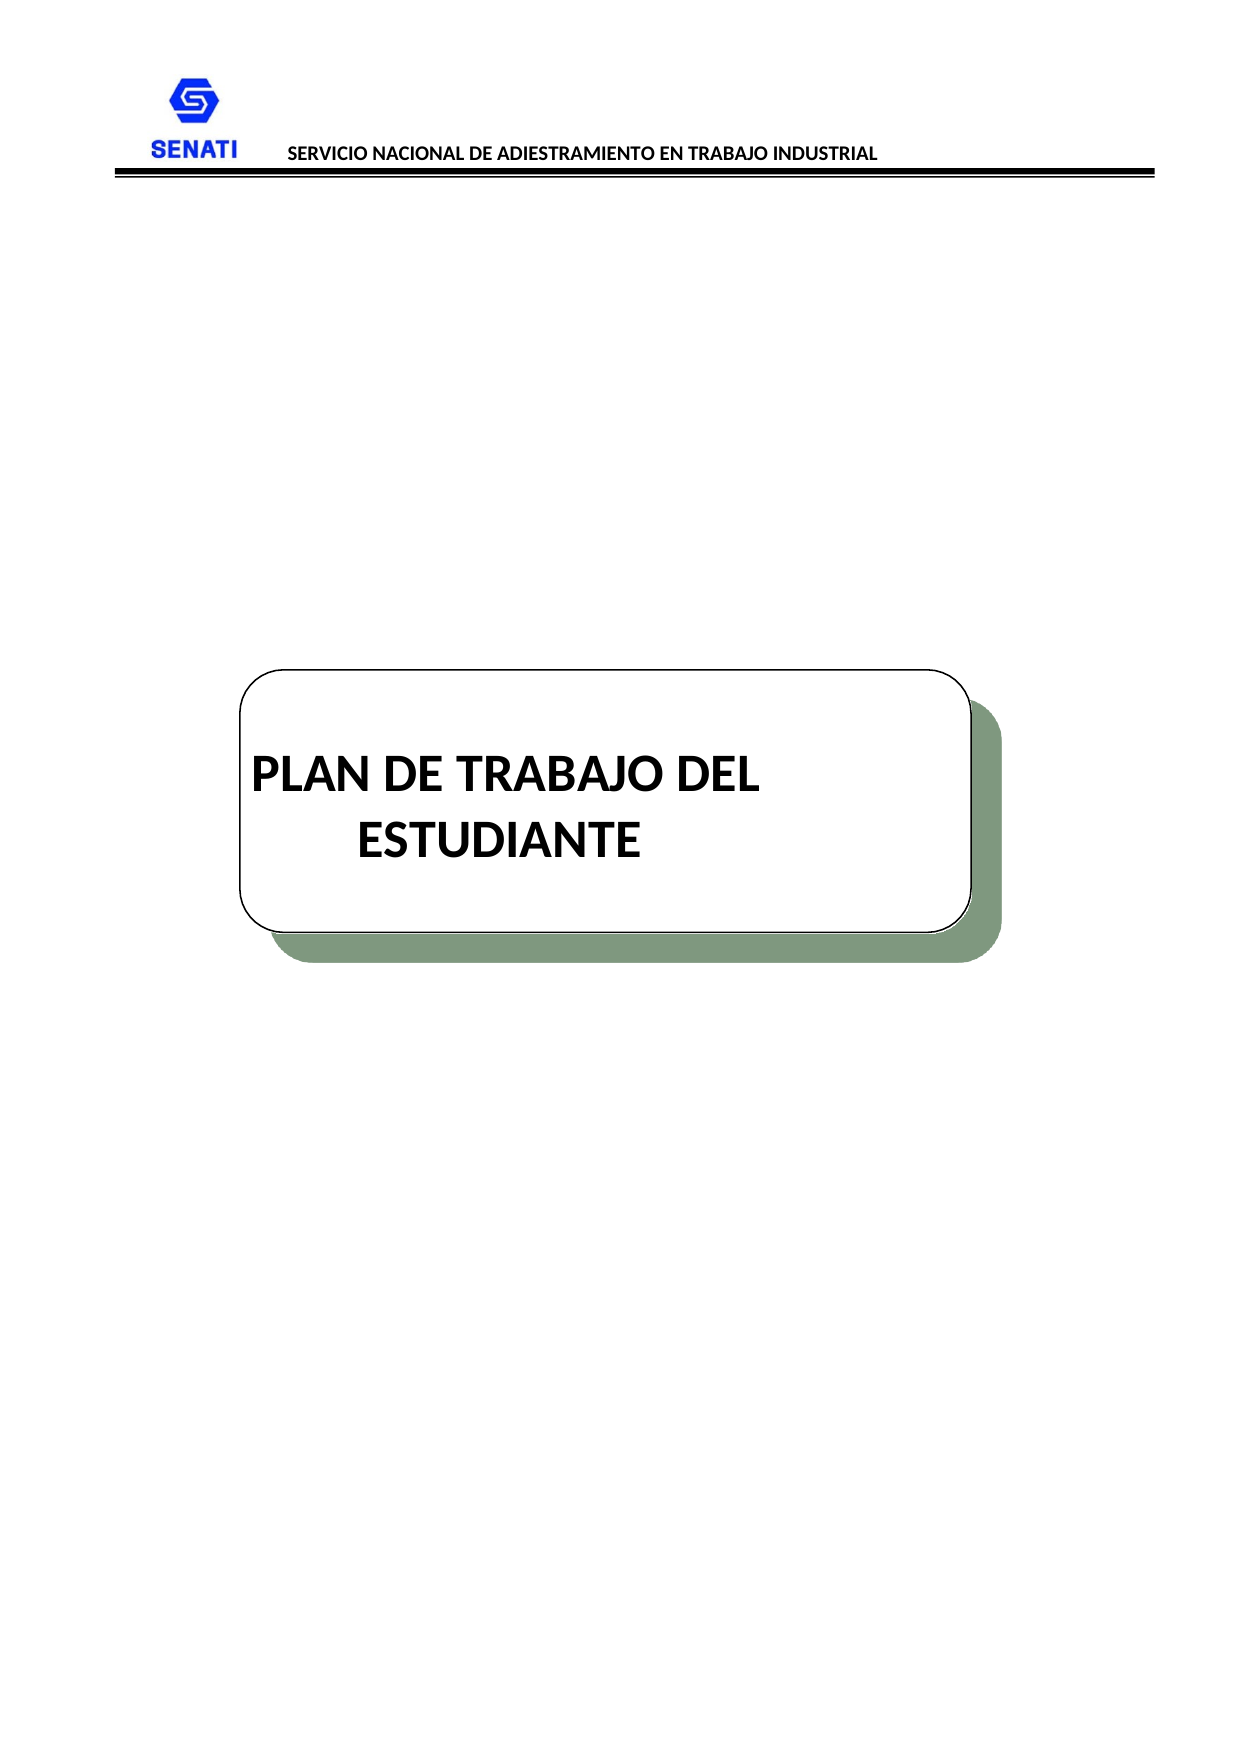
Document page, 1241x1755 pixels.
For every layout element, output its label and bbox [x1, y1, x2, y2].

picture [268, 697, 1002, 963]
picture [147, 74, 240, 162]
